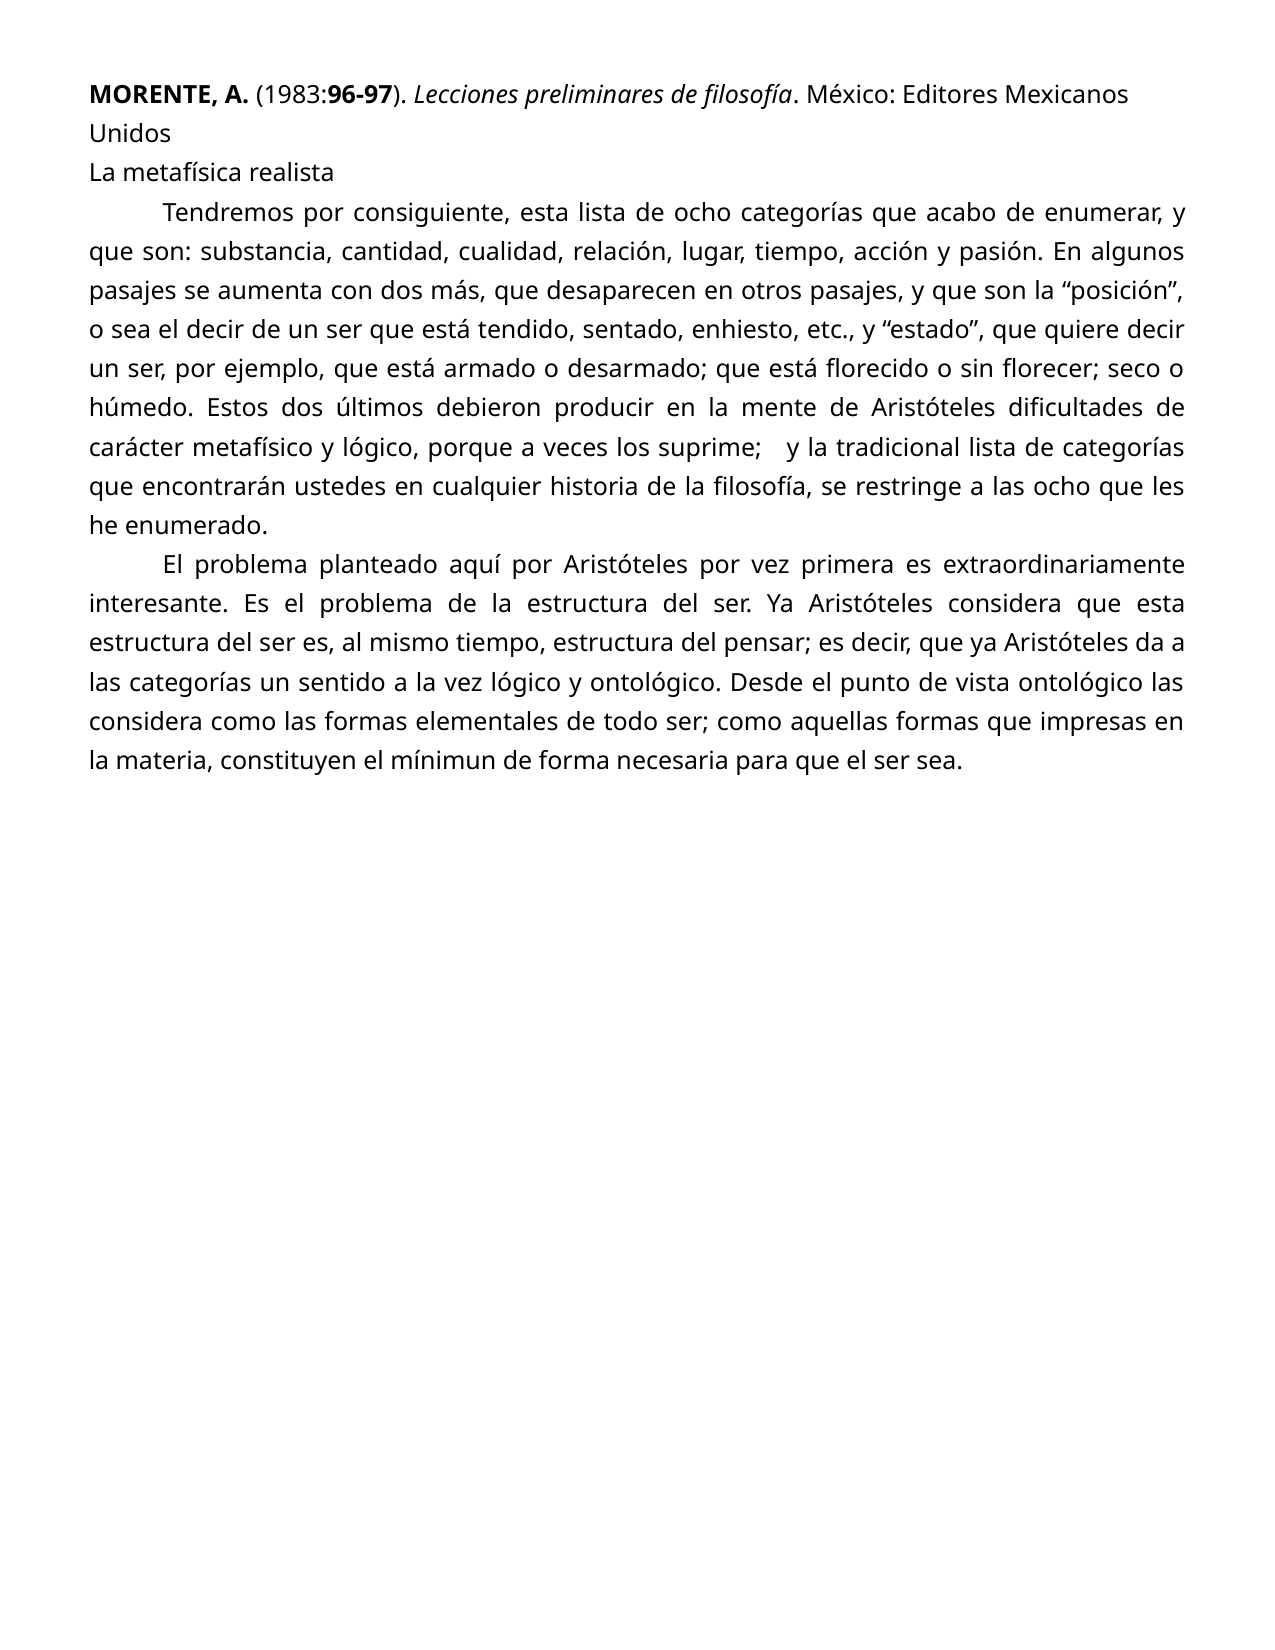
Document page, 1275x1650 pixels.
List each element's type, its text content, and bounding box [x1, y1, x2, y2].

text MORENTE, A. (1983:96-97). Lecciones preliminares de filosofía. México: Editores Mexicanos Unidos [88, 77, 1186, 150]
text El problema planteado aquí por Aristóteles por vez primera es extraordinariamente interesante. Es el problema de la estructura del ser. Ya Aristóteles considera que esta estructura del ser es, al mismo tiempo, estructura del pensar; es decir, que ya Aristóteles da a las categorías un sentido a la vez lógico y ontológico. Desde el punto de vista ontológico las considera como las formas elementales de todo ser; como aquellas formas que impresas en la materia, constituyen el mínimun de forma necesaria para que el ser sea. [88, 547, 1186, 777]
text Tendremos por consiguiente, esta lista de ocho categorías que acabo de enumerar, y que son: substancia, cantidad, cualidad, relación, lugar, tiempo, acción y pasión. En algunos pasajes se aumenta con dos más, que desaparecen en otros pasajes, y que son la “posición”, o sea el decir de un ser que está tendido, sentado, enhiesto, etc., y “estado”, que quiere decir un ser, por ejemplo, que está armado o desarmado; que está florecido o sin florecer; seco o húmedo. Estos dos últimos debieron producir en la mente de Aristóteles dificultades de carácter metafísico y lógico, porque a veces los suprime; y la tradicional lista de categorías que encontrarán ustedes en cualquier historia de la filosofía, se restringe a las ocho que les he enumerado. [88, 194, 1186, 542]
text La metafísica realista [88, 155, 1186, 189]
